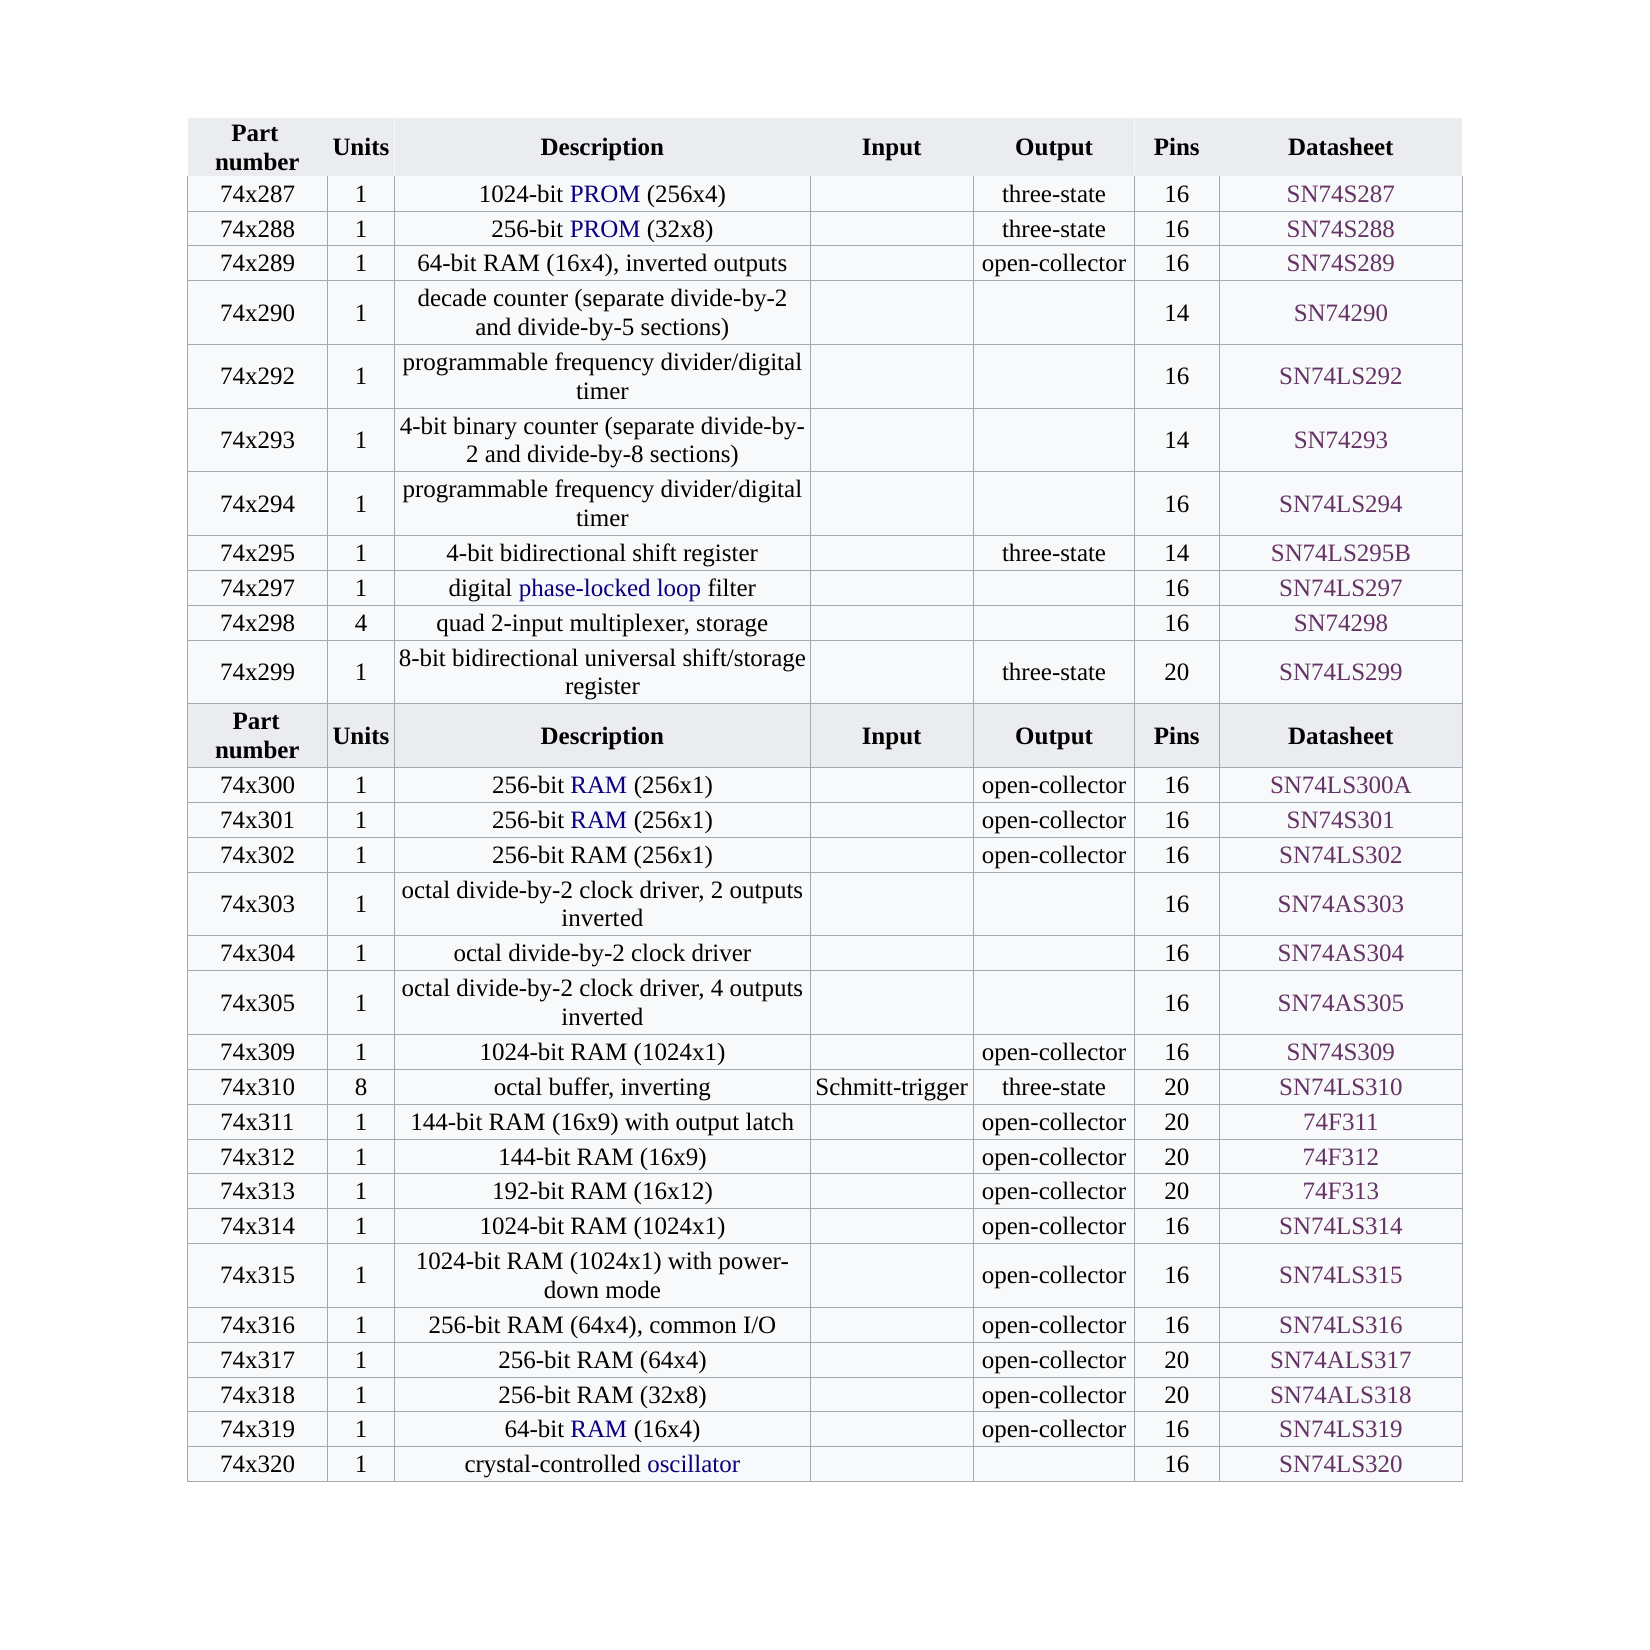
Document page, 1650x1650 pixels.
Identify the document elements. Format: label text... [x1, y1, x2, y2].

table_cell 74x316 [188, 1308, 327, 1342]
table_cell SN74S289 [1220, 246, 1462, 280]
table_cell three-state [974, 536, 1134, 570]
table_cell decade counter (separate divide-by-2 and divide-by-5 sections) [395, 281, 810, 344]
table_cell 64-bit RAM (16x4) [395, 1412, 810, 1446]
table_cell SN74293 [1220, 409, 1462, 471]
table_cell three-state [974, 212, 1134, 245]
table_header Pins [1135, 118, 1219, 176]
table_cell 1 [328, 641, 394, 703]
table_cell 256-bit RAM (256x1) [395, 838, 810, 872]
table_cell three-state [974, 1070, 1134, 1103]
table_cell [974, 571, 1134, 605]
table_cell 74x301 [188, 803, 327, 837]
table_cell 1 [328, 1174, 394, 1208]
table_cell SN74290 [1220, 281, 1462, 344]
table_cell 192-bit RAM (16x12) [395, 1174, 810, 1208]
table_cell [811, 971, 973, 1034]
table_cell 1 [328, 472, 394, 535]
table_cell [811, 1174, 973, 1208]
table_cell 74x297 [188, 571, 327, 605]
table_cell [974, 1447, 1134, 1481]
table_cell 256-bit RAM (256x1) [395, 768, 810, 802]
table_cell [974, 409, 1134, 471]
table_cell 20 [1135, 1070, 1219, 1103]
table_cell 1 [328, 873, 394, 935]
table_cell [811, 838, 973, 872]
table_cell 74x318 [188, 1378, 327, 1411]
table_cell SN74LS299 [1220, 641, 1462, 703]
table_cell SN74S301 [1220, 803, 1462, 837]
table_cell Output [974, 704, 1134, 767]
table_cell 20 [1135, 641, 1219, 703]
table_cell Datasheet [1220, 704, 1462, 767]
table_cell 16 [1135, 246, 1219, 280]
table_cell [811, 803, 973, 837]
table_cell 74F312 [1220, 1140, 1462, 1173]
table_cell open-collector [974, 838, 1134, 872]
table_cell [811, 409, 973, 471]
table_cell 74F311 [1220, 1105, 1462, 1138]
table_cell 1 [328, 1343, 394, 1377]
table_cell [811, 1412, 973, 1446]
table_header Part number [188, 118, 327, 176]
table_cell [811, 606, 973, 639]
table_cell [811, 1244, 973, 1307]
table_cell quad 2-input multiplexer, storage [395, 606, 810, 639]
table_cell 256-bit RAM (256x1) [395, 803, 810, 837]
table_cell 8-bit bidirectional universal shift/storage register [395, 641, 810, 703]
table_cell digital phase-locked loop filter [395, 571, 810, 605]
table_header Input [810, 118, 973, 176]
table_cell SN74LS294 [1220, 472, 1462, 535]
table_cell 64-bit RAM (16x4), inverted outputs [395, 246, 810, 280]
table_cell SN74LS300A [1220, 768, 1462, 802]
table_cell SN74AS303 [1220, 873, 1462, 935]
table_cell 74x290 [188, 281, 327, 344]
table_cell 74x303 [188, 873, 327, 935]
table_cell 74x298 [188, 606, 327, 639]
table_cell 4-bit binary counter (separate divide-by-2 and divide-by-8 sections) [395, 409, 810, 471]
table_cell 74x312 [188, 1140, 327, 1173]
table_cell 14 [1135, 536, 1219, 570]
table_cell 74x319 [188, 1412, 327, 1446]
table_cell SN74ALS317 [1220, 1343, 1462, 1377]
table_cell octal divide-by-2 clock driver, 2 outputs inverted [395, 873, 810, 935]
table_cell [974, 345, 1134, 408]
table_cell [974, 873, 1134, 935]
table_cell [974, 606, 1134, 639]
table_cell octal divide-by-2 clock driver [395, 936, 810, 970]
table_cell 1024-bit RAM (1024x1) [395, 1209, 810, 1243]
table_cell [811, 1140, 973, 1173]
table_cell 20 [1135, 1343, 1219, 1377]
table_cell SN74LS310 [1220, 1070, 1462, 1103]
table_cell [811, 936, 973, 970]
table_cell three-state [974, 176, 1134, 211]
table_cell 1 [328, 803, 394, 837]
table_cell [974, 281, 1134, 344]
table_cell SN74LS320 [1220, 1447, 1462, 1481]
table_cell 1024-bit RAM (1024x1) with power-down mode [395, 1244, 810, 1307]
table_cell 1 [328, 1447, 394, 1481]
table_cell open-collector [974, 768, 1134, 802]
table_cell 256-bit RAM (32x8) [395, 1378, 810, 1411]
table_cell 74x287 [188, 176, 327, 211]
table_cell Input [811, 704, 973, 767]
table_cell 1 [328, 409, 394, 471]
table_header Description [395, 118, 810, 176]
table_cell 1 [328, 536, 394, 570]
table_cell SN74LS316 [1220, 1308, 1462, 1342]
table_cell crystal-controlled oscillator [395, 1447, 810, 1481]
table_cell SN74LS295B [1220, 536, 1462, 570]
table_cell open-collector [974, 803, 1134, 837]
table_cell [811, 1343, 973, 1377]
table_cell 16 [1135, 571, 1219, 605]
table_cell 1 [328, 345, 394, 408]
table_cell 16 [1135, 472, 1219, 535]
table_cell 74x310 [188, 1070, 327, 1103]
table_cell 20 [1135, 1105, 1219, 1138]
table_cell 1 [328, 1140, 394, 1173]
table_cell [974, 936, 1134, 970]
table_cell 4 [328, 606, 394, 639]
table_cell 144-bit RAM (16x9) with output latch [395, 1105, 810, 1138]
table_cell SN74AS305 [1220, 971, 1462, 1034]
table_cell 16 [1135, 838, 1219, 872]
table_cell open-collector [974, 1140, 1134, 1173]
table_cell Pins [1135, 704, 1219, 767]
table_cell Schmitt-trigger [811, 1070, 973, 1103]
table_cell 20 [1135, 1174, 1219, 1208]
table_cell SN74LS314 [1220, 1209, 1462, 1243]
table_cell 74x294 [188, 472, 327, 535]
table_cell 256-bit RAM (64x4) [395, 1343, 810, 1377]
table_cell 16 [1135, 873, 1219, 935]
table_cell 16 [1135, 606, 1219, 639]
table_cell 1 [328, 971, 394, 1034]
table_cell 1 [328, 281, 394, 344]
table_cell 1 [328, 1412, 394, 1446]
table_cell SN74LS297 [1220, 571, 1462, 605]
table_cell 256-bit PROM (32x8) [395, 212, 810, 245]
table_cell octal divide-by-2 clock driver, 4 outputs inverted [395, 971, 810, 1034]
table_cell 1 [328, 1105, 394, 1138]
table_cell SN74LS319 [1220, 1412, 1462, 1446]
table_cell 16 [1135, 768, 1219, 802]
table_cell open-collector [974, 1412, 1134, 1446]
table_cell 74x309 [188, 1035, 327, 1069]
table_cell [811, 246, 973, 280]
table_cell [811, 1035, 973, 1069]
table_cell 74x293 [188, 409, 327, 471]
table_cell open-collector [974, 1174, 1134, 1208]
table_cell 74x317 [188, 1343, 327, 1377]
table_cell [974, 971, 1134, 1034]
table_cell 74x311 [188, 1105, 327, 1138]
table_cell 74x299 [188, 641, 327, 703]
table_cell 74x305 [188, 971, 327, 1034]
table_cell 74x313 [188, 1174, 327, 1208]
table_cell 1 [328, 1209, 394, 1243]
table_cell SN74S288 [1220, 212, 1462, 245]
table_cell open-collector [974, 1378, 1134, 1411]
table_header Output [973, 118, 1134, 176]
table_cell open-collector [974, 246, 1134, 280]
table_cell 16 [1135, 176, 1219, 211]
table_cell programmable frequency divider/digital timer [395, 472, 810, 535]
table_cell Description [395, 704, 810, 767]
table_cell octal buffer, inverting [395, 1070, 810, 1103]
table_cell open-collector [974, 1035, 1134, 1069]
table_cell 74x302 [188, 838, 327, 872]
table_cell open-collector [974, 1343, 1134, 1377]
table_cell 74F313 [1220, 1174, 1462, 1208]
table_cell open-collector [974, 1308, 1134, 1342]
table_cell 16 [1135, 345, 1219, 408]
table_cell open-collector [974, 1209, 1134, 1243]
table_cell three-state [974, 641, 1134, 703]
table_cell 16 [1135, 1244, 1219, 1307]
table_cell 1 [328, 1035, 394, 1069]
table_cell 74x295 [188, 536, 327, 570]
table_cell open-collector [974, 1105, 1134, 1138]
table_cell 1 [328, 838, 394, 872]
table_cell SN74S309 [1220, 1035, 1462, 1069]
table_cell 16 [1135, 971, 1219, 1034]
table_cell 1 [328, 176, 394, 211]
table_cell 16 [1135, 1308, 1219, 1342]
table_cell 256-bit RAM (64x4), common I/O [395, 1308, 810, 1342]
table_cell [811, 536, 973, 570]
table_cell SN74S287 [1220, 176, 1462, 211]
table_cell 16 [1135, 936, 1219, 970]
table_cell [811, 176, 973, 211]
table_cell 74x300 [188, 768, 327, 802]
table_cell SN74ALS318 [1220, 1378, 1462, 1411]
table_cell 1 [328, 1308, 394, 1342]
table_cell [811, 641, 973, 703]
table_cell 74x315 [188, 1244, 327, 1307]
table_cell 20 [1135, 1378, 1219, 1411]
table_cell 8 [328, 1070, 394, 1103]
table_cell 14 [1135, 281, 1219, 344]
table_cell [811, 1378, 973, 1411]
table_cell [811, 345, 973, 408]
table_cell SN74LS302 [1220, 838, 1462, 872]
table_cell [811, 212, 973, 245]
table_cell SN74AS304 [1220, 936, 1462, 970]
table_cell [811, 1308, 973, 1342]
table_cell [811, 281, 973, 344]
table_cell 1 [328, 246, 394, 280]
table_cell 16 [1135, 803, 1219, 837]
table_cell 74x292 [188, 345, 327, 408]
table_cell 1 [328, 768, 394, 802]
table_cell SN74298 [1220, 606, 1462, 639]
table_cell [811, 472, 973, 535]
table_cell SN74LS315 [1220, 1244, 1462, 1307]
table_cell [811, 571, 973, 605]
table_header Datasheet [1219, 118, 1462, 176]
table_cell 1024-bit RAM (1024x1) [395, 1035, 810, 1069]
table_cell 1 [328, 936, 394, 970]
table_cell 14 [1135, 409, 1219, 471]
table_cell 74x288 [188, 212, 327, 245]
table_cell [811, 1105, 973, 1138]
table_cell 1024-bit PROM (256x4) [395, 176, 810, 211]
table_cell 16 [1135, 1447, 1219, 1481]
table_header Units [327, 118, 394, 176]
table_cell 74x320 [188, 1447, 327, 1481]
table_cell 4-bit bidirectional shift register [395, 536, 810, 570]
table_cell 1 [328, 1244, 394, 1307]
table_cell Part number [188, 704, 327, 767]
table_cell 1 [328, 1378, 394, 1411]
table_cell [811, 768, 973, 802]
table_cell 1 [328, 571, 394, 605]
table_cell 16 [1135, 1412, 1219, 1446]
table_cell [974, 472, 1134, 535]
table_cell [811, 873, 973, 935]
table_cell open-collector [974, 1244, 1134, 1307]
table_cell 1 [328, 212, 394, 245]
table_cell 74x304 [188, 936, 327, 970]
table_cell [811, 1209, 973, 1243]
table_cell programmable frequency divider/digital timer [395, 345, 810, 408]
table_cell Units [328, 704, 394, 767]
table_cell 74x314 [188, 1209, 327, 1243]
table_cell 20 [1135, 1140, 1219, 1173]
table_cell [811, 1447, 973, 1481]
table_cell 144-bit RAM (16x9) [395, 1140, 810, 1173]
table_cell SN74LS292 [1220, 345, 1462, 408]
table_cell 74x289 [188, 246, 327, 280]
table_cell 16 [1135, 212, 1219, 245]
table_cell 16 [1135, 1209, 1219, 1243]
table_cell 16 [1135, 1035, 1219, 1069]
